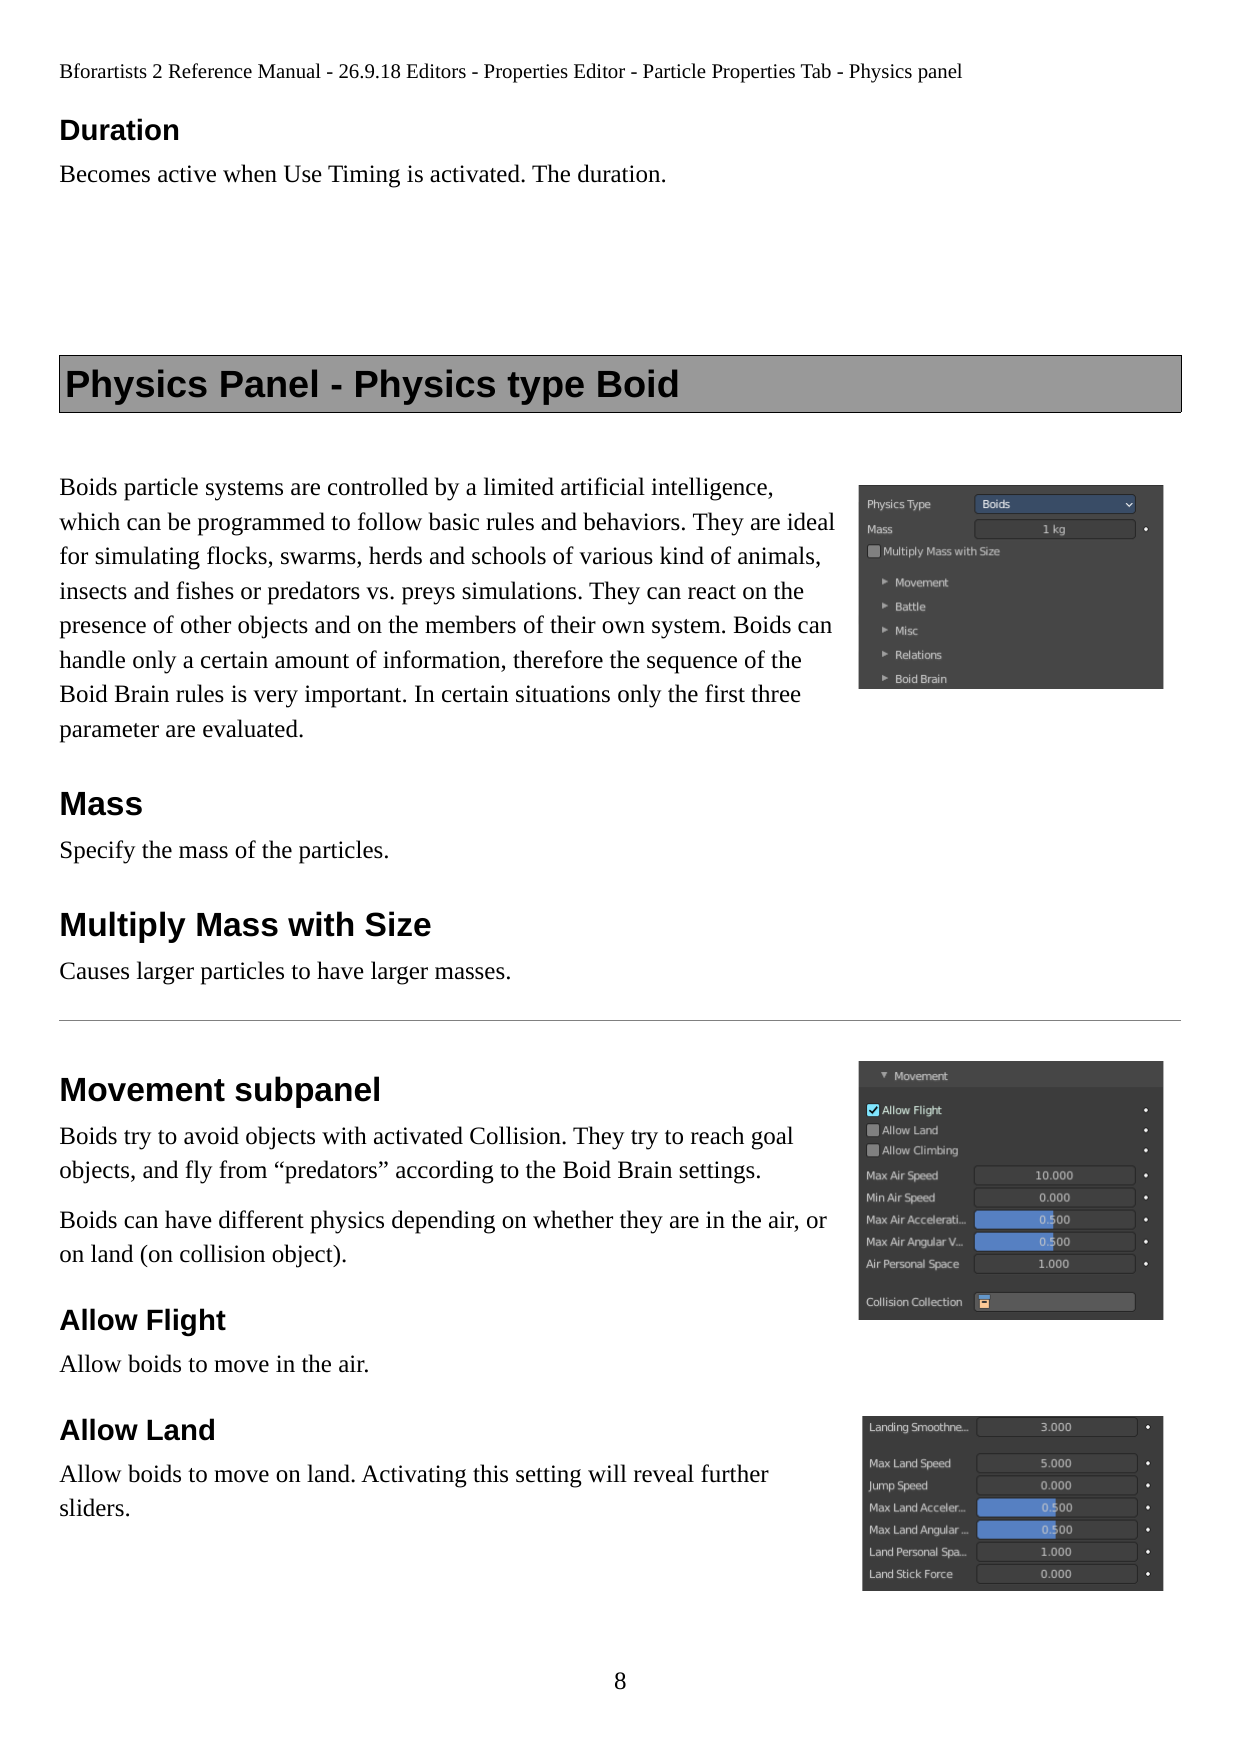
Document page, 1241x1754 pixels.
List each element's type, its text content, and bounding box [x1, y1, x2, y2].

text Allow boids to move in the air. [59, 1349, 1181, 1378]
picture [858, 485, 1164, 689]
text Boids particle systems are controlled by a limited artificial intelligence, which can be programmed to follow basic rules and behaviors. They are ideal for simulating flocks, swarms, herds and schools of various kind of animals, insects and fishes or predators vs. preys simulations. They can react on the presence of other objects and on the members of their own system. Boids can handle only a certain amount of information, therefore the sequence of the Boid Brain rules is very important. In certain situations only the first three parameter are evaluated. [59, 472, 1181, 743]
subtitle Allow Flight [59, 1303, 1181, 1337]
picture [862, 1416, 1164, 1591]
text Causes larger particles to have larger masses. [59, 956, 1181, 985]
text Boids can have different physics depending on whether they are in the air, or on land (on collision object). [59, 1205, 858, 1268]
subtitle Multiply Mass with Size [59, 905, 1181, 943]
subtitle Allow Land [59, 1413, 1181, 1446]
text Becomes active when Use Timing is activated. The duration. [59, 159, 1181, 188]
text Specify the mass of the particles. [59, 835, 1181, 864]
subtitle Movement subpanel [59, 1070, 858, 1109]
subtitle [1164, 1070, 1181, 1109]
picture [858, 1061, 1164, 1320]
text Boids try to avoid objects with activated Collision. They try to reach goal objects, and fly from “predators” according to the Boid Brain settings. [59, 1121, 858, 1184]
text Allow boids to move on land. Activating this setting will reveal further sliders. [59, 1459, 862, 1522]
subtitle Mass [59, 784, 1181, 822]
table_header Physics Panel - Physics type Boid [60, 356, 1181, 412]
subtitle Duration [59, 113, 1181, 146]
